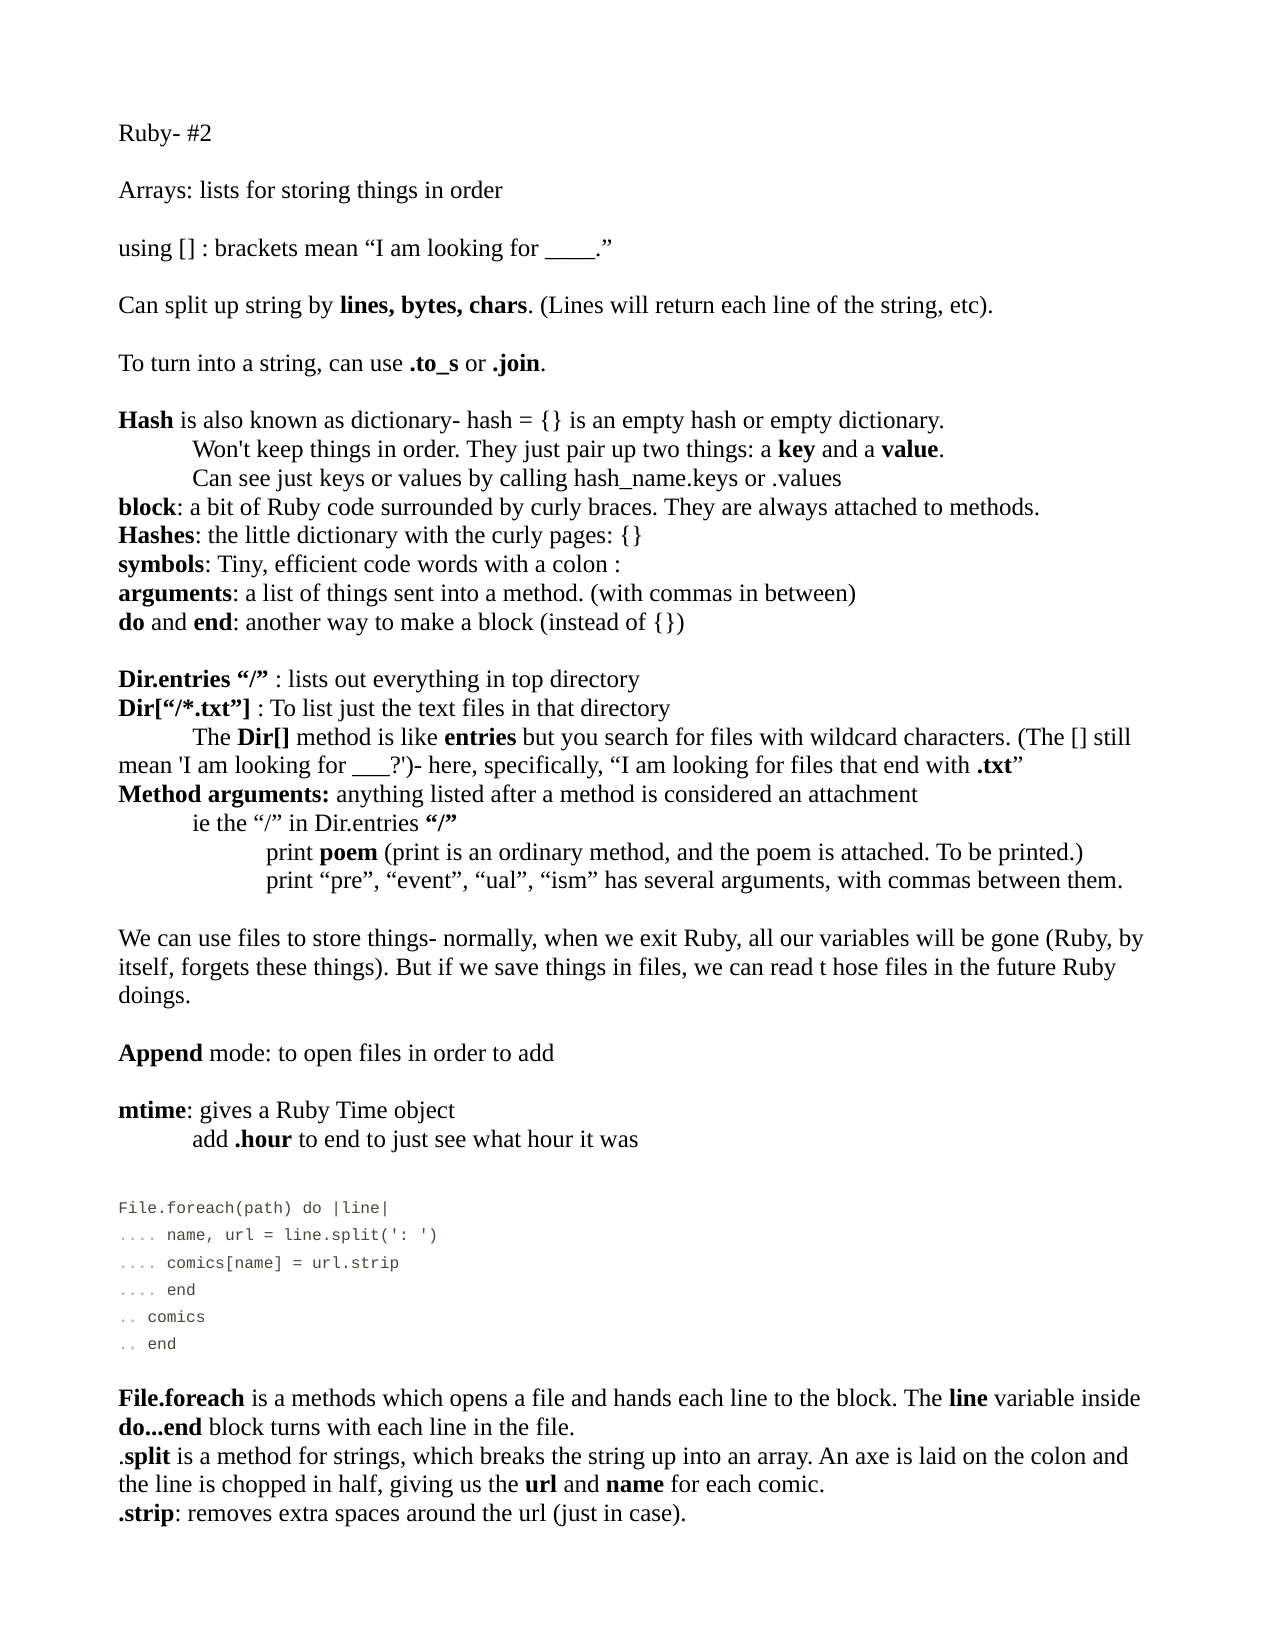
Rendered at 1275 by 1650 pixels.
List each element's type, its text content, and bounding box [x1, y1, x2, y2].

text Won't keep things in order. They just pair up two things: a key and a value. [118, 434, 1157, 463]
text Append mode: to open files in order to add [118, 1038, 1157, 1067]
text arguments: a list of things sent into a method. (with commas in between) [118, 578, 1157, 607]
text add .hour to end to just see what hour it was [118, 1124, 1157, 1153]
text Ruby- #2 [118, 118, 1157, 147]
text using [] : brackets mean “I am looking for ____.” [118, 233, 1157, 262]
text do and end: another way to make a block (instead of {}) [118, 607, 1157, 636]
text Dir.entries “/” : lists out everything in top directory [118, 664, 1157, 693]
text block: a bit of Ruby code surrounded by curly braces. They are always attached to methods. [118, 492, 1157, 521]
text The Dir[] method is like entries but you search for files with wildcard characters. (The [] still mean 'I am looking for ___?')- here, specifically, “I am looking for files that end with .txt” [118, 722, 1157, 779]
text .. comics [118, 1300, 1157, 1327]
text .... end [118, 1273, 1157, 1300]
text Hash is also known as dictionary- hash = {} is an empty hash or empty dictionary. [118, 406, 1157, 434]
text Can see just keys or values by calling hash_name.keys or .values [118, 463, 1157, 492]
text Method arguments: anything listed after a method is considered an attachment ie the “/” in Dir.entries “/” print poem (print is an ordinary method, and the poem is attached. To be printed.) [118, 779, 1157, 866]
text File.forea­ch(path) do |line­| [118, 1200, 1157, 1218]
text mtime: gives a Ruby Time object [118, 1096, 1157, 1124]
text print “pre”, “event”, “ual”, “ism” has several arguments, with commas between them. [118, 866, 1157, 894]
text Arrays: lists for storing things in order [118, 176, 1157, 204]
text symbols: Tiny, efficient code words with a colon : [118, 549, 1157, 578]
text Dir[“/*.txt”] : To list just the text files in that directory [118, 693, 1157, 722]
text .... comics[nam­e] = url.s­trip [118, 1246, 1157, 1273]
text .. end [118, 1327, 1157, 1354]
text .strip: removes extra spaces around the url (just in case). [118, 1498, 1157, 1527]
text .... name, url = line.­split(': ') [118, 1218, 1157, 1246]
text Can split up string by lines, bytes, chars. (Lines will return each line of the string, etc). [118, 291, 1157, 319]
text To turn into a string, can use .to_s or .join. [118, 348, 1157, 377]
text We can use files to store things- normally, when we exit Ruby, all our variables will be gone (Ruby, by itself, forgets these things). But if we save things in files, we can read t hose files in the future Ruby doings. [118, 923, 1157, 1009]
text File.foreach is a methods which opens a file and hands each line to the block. The line variable inside do...end block turns with each line in the file. .split is a method for strings, which breaks the string up into an array. An axe is laid on the colon and the line is chopped in half, giving us the url and name for each comic. [118, 1383, 1157, 1498]
text Hashes: the little dictionary with the curly pages: {} [118, 521, 1157, 549]
